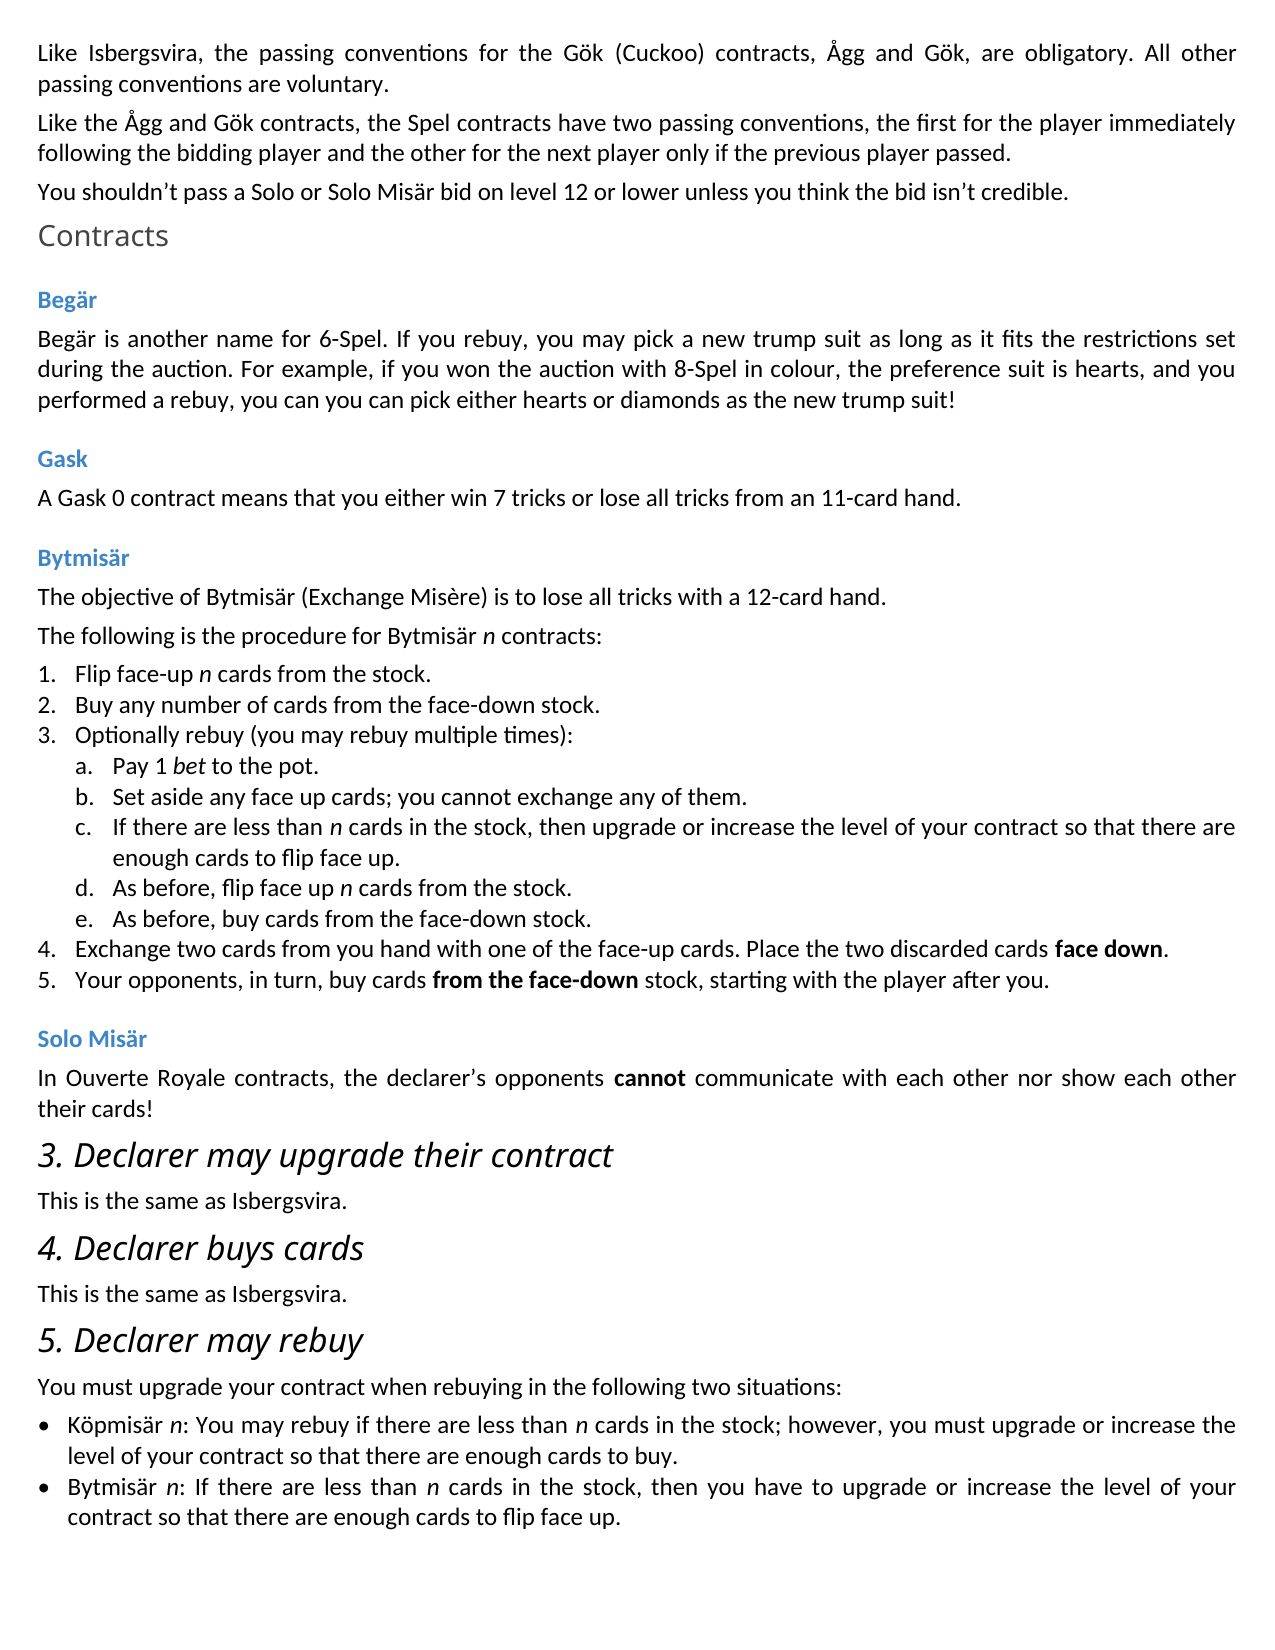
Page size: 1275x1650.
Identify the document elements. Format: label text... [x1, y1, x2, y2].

subtitle Begär [37, 284, 1237, 314]
list Pay 1 bet to the pot. [75, 750, 1237, 781]
subtitle Solo Misär [37, 1023, 1237, 1054]
text You shouldn’t pass a Solo or Solo Misär bid on level 12 or lower unless you think the bid isn’t credible. [37, 176, 1237, 207]
text A Gask 0 contract means that you either win 7 tricks or lose all tricks from an 11-card hand. [37, 482, 1237, 513]
list As before, buy cards from the face-down stock. [75, 903, 1237, 933]
text Like Isbergsvira, the passing conventions for the Gök (Cuckoo) contracts, Ågg and Gök, are obligatory. All other passing conventions are voluntary. [37, 37, 1237, 98]
list If there are less than n cards in the stock, then upgrade or increase the level of your contract so that there are enough cards to flip face up. [75, 811, 1237, 872]
text In Ouverte Royale contracts, the declarer’s opponents cannot communicate with each other nor show each other their cards! [37, 1062, 1237, 1123]
subtitle Bytmisär [37, 542, 1237, 573]
subtitle 5. Declarer may rebuy [37, 1317, 1237, 1362]
subtitle Gask [37, 443, 1237, 474]
text You must upgrade your contract when rebuying in the following two situations: [37, 1371, 1237, 1401]
text This is the same as Isbergsvira. [37, 1278, 1237, 1309]
subtitle Contracts [37, 215, 1237, 255]
list Bytmisär n: If there are less than n cards in the stock, then you have to upgrade or increase the level of your contract so that there are enough cards to flip face up. [37, 1471, 1237, 1532]
text The objective of Bytmisär (Exchange Misère) is to lose all tricks with a 12-card hand. [37, 581, 1237, 611]
list Your opponents, in turn, buy cards from the face-down stock, starting with the player after you. [37, 964, 1237, 994]
list Köpmisär n: You may rebuy if there are less than n cards in the stock; however, you must upgrade or increase the level of your contract so that there are enough cards to buy. [37, 1409, 1237, 1471]
list Optionally rebuy (you may rebuy multiple times): [37, 720, 1237, 750]
list Buy any number of cards from the face-down stock. [37, 689, 1237, 720]
text Like the Ågg and Gök contracts, the Spel contracts have two passing conventions, the first for the player immediately following the bidding player and the other for the next player only if the previous player passed. [37, 107, 1237, 168]
text This is the same as Isbergsvira. [37, 1186, 1237, 1216]
text The following is the procedure for Bytmisär n contracts: [37, 620, 1237, 650]
list Exchange two cards from you hand with one of the face-up cards. Place the two discarded cards face down. [37, 933, 1237, 964]
subtitle 3. Declarer may upgrade their contract [37, 1132, 1237, 1177]
list Set aside any face up cards; you cannot exchange any of them. [75, 781, 1237, 811]
list As before, flip face up n cards from the stock. [75, 872, 1237, 903]
text Begär is another name for 6-Spel. If you rebuy, you may pick a new trump suit as long as it fits the restrictions set during the auction. For example, if you won the auction with 8-Spel in colour, the preference suit is hearts, and you performed a rebuy, you can you can pick either hearts or diamonds as the new trump suit! [37, 323, 1237, 414]
subtitle 4. Declarer buys cards [37, 1224, 1237, 1270]
list Flip face-up n cards from the stock. [37, 659, 1237, 689]
